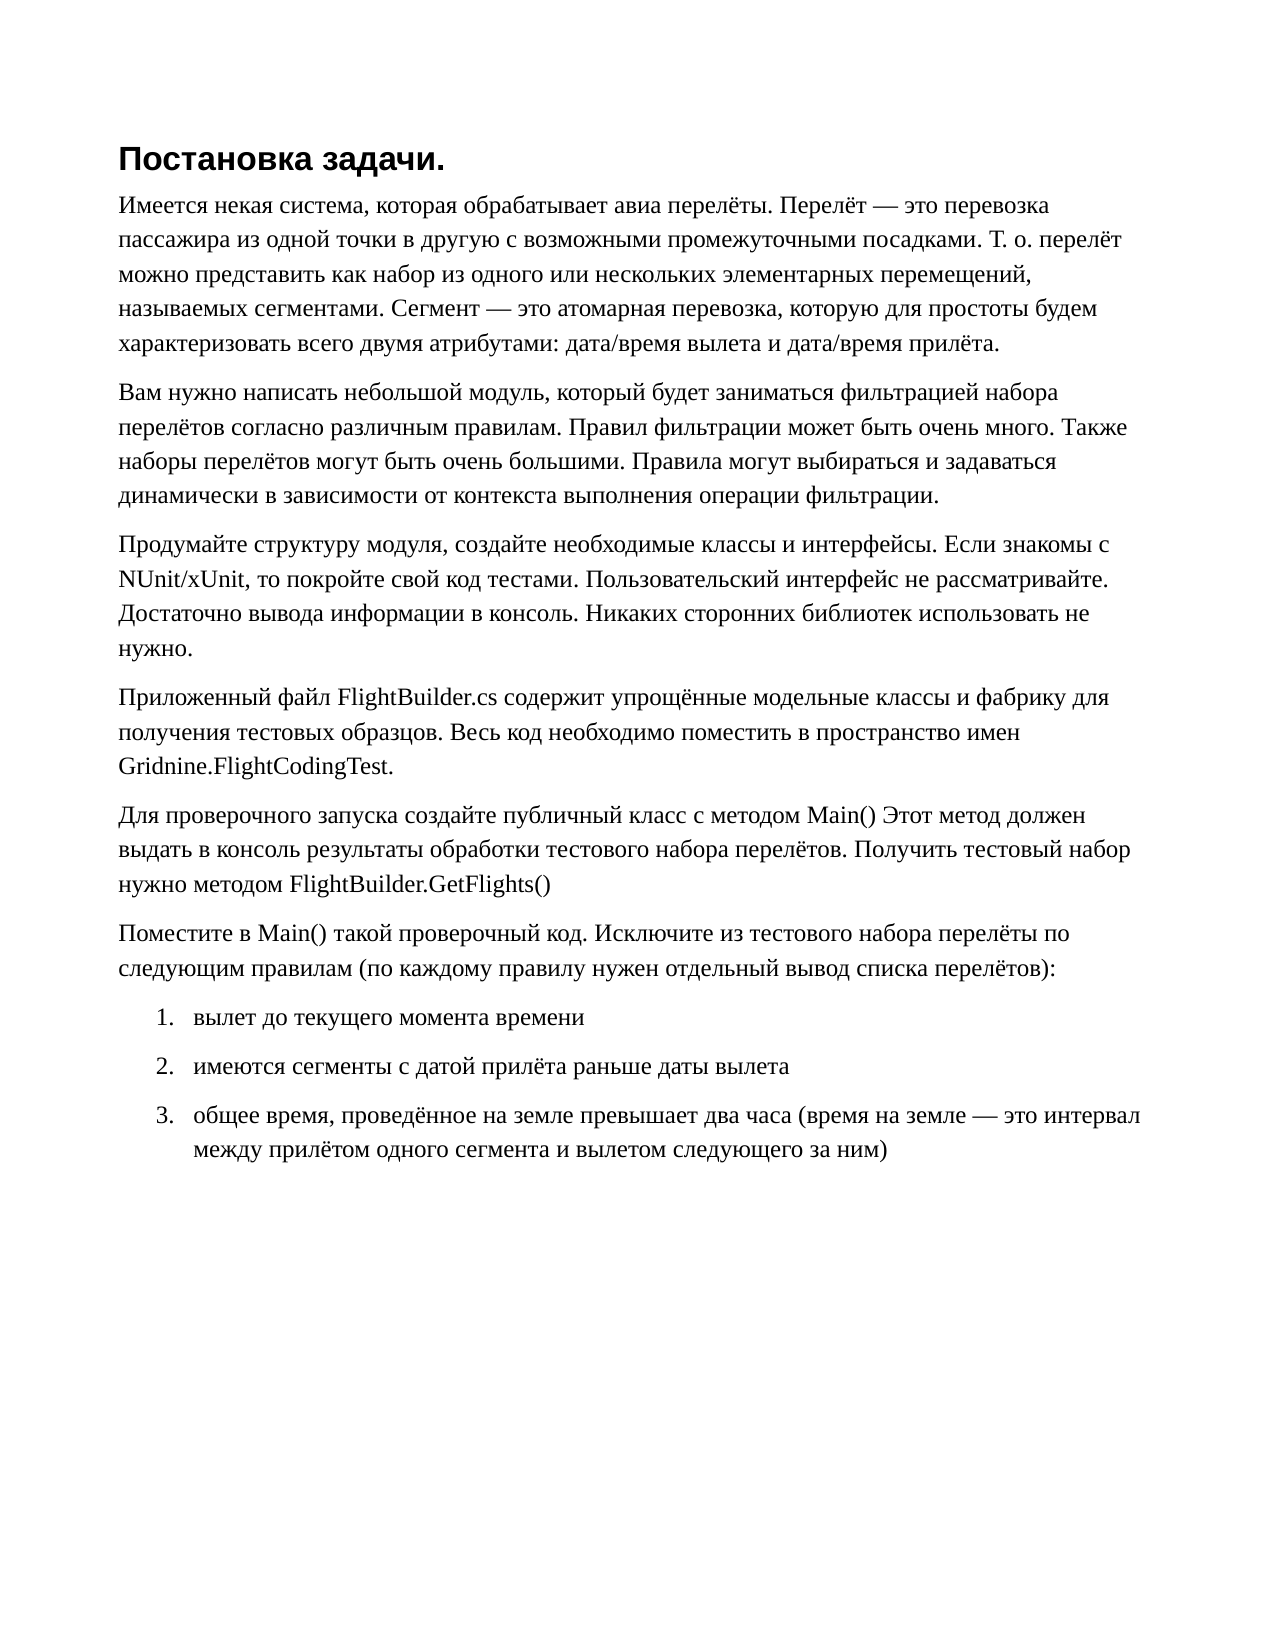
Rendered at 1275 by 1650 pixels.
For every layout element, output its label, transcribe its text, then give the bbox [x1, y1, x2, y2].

text Поместите в Main() такой проверочный код. Исключите из тестового набора перелёты по следующим правилам (по каждому правилу нужен отдельный вывод списка перелётов): [118, 918, 1157, 981]
text Имеется некая система, которая обрабатывает авиа перелёты. Перелёт — это перевозка пассажира из одной точки в другую с возможными промежуточными посадками. Т. о. перелёт можно представить как набор из одного или нескольких элементарных перемещений, называемых сегментами. Сегмент — это атомарная перевозка, которую для простоты будем характеризовать всего двумя атрибутами: дата/время вылета и дата/время прилёта. [118, 190, 1157, 357]
list вылет до текущего момента времени [156, 1002, 1157, 1030]
text Вам нужно написать небольшой модуль, который будет заниматься фильтрацией набора перелётов согласно различным правилам. Правил фильтрации может быть очень много. Также наборы перелётов могут быть очень большими. Правила могут выбираться и задаваться динамически в зависимости от контекста выполнения операции фильтрации. [118, 377, 1157, 509]
text Продумайте структуру модуля, создайте необходимые классы и интерфейсы. Если знакомы с NUnit/xUnit, то покройте свой код тестами. Пользовательский интерфейс не рассматривайте. Достаточно вывода информации в консоль. Никаких сторонних библиотек использовать не нужно. [118, 529, 1157, 662]
list имеются сегменты с датой прилёта раньше даты вылета [156, 1051, 1157, 1079]
subtitle Постановка задачи. [118, 139, 1157, 178]
text Для проверочного запуска создайте публичный класс c методом Main() Этот метод должен выдать в консоль результаты обработки тестового набора перелётов. Получить тестовый набор нужно методом FlightBuilder.GetFlights() [118, 800, 1157, 898]
list общее время, проведённое на земле превышает два часа (время на земле — это интервал между прилётом одного сегмента и вылетом следующего за ним) [156, 1100, 1157, 1163]
text Приложенный файл FlightBuilder.cs содержит упрощённые модельные классы и фабрику для получения тестовых образцов. Весь код необходимо поместить в пространство имен Gridnine.FlightCodingTest. [118, 682, 1157, 780]
